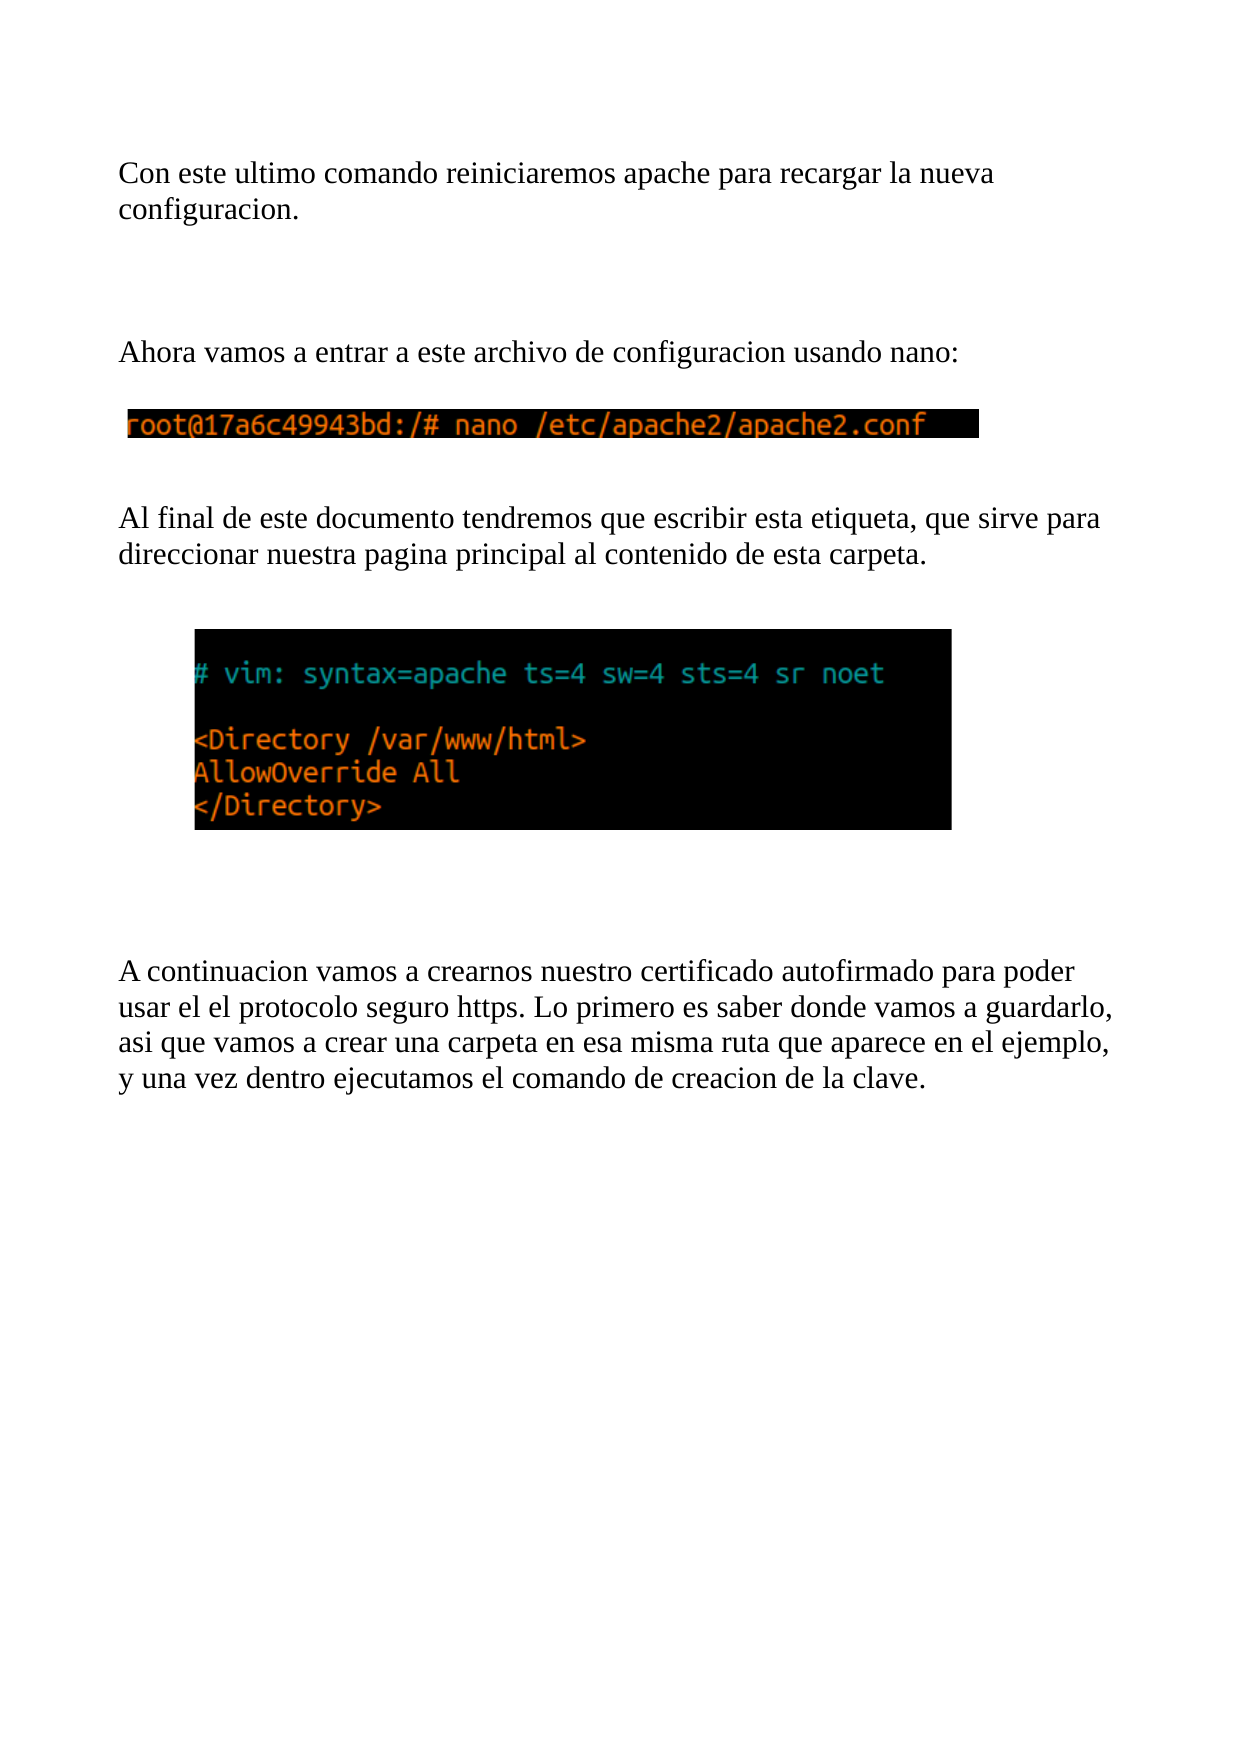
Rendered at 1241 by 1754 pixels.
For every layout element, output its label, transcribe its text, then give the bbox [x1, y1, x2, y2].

picture [127, 409, 979, 438]
text A continuacion vamos a crearnos nuestro certificado autofirmado para poder usar el el protocolo seguro https. Lo primero es saber donde vamos a guardarlo, asi que vamos a crear una carpeta en esa misma ruta que aparece en el ejemplo, y una vez dentro ejecutamos el comando de creacion de la clave. [118, 952, 1122, 1096]
text Ahora vamos a entrar a este archivo de configuracion usando nano: [118, 334, 1122, 370]
text Al final de este documento tendremos que escribir esta etiqueta, que sirve para direccionar nuestra pagina principal al contenido de esta carpeta. [118, 499, 1122, 571]
text Con este ultimo comando reiniciaremos apache para recargar la nueva configuracion. [118, 154, 1122, 226]
picture [194, 629, 952, 830]
